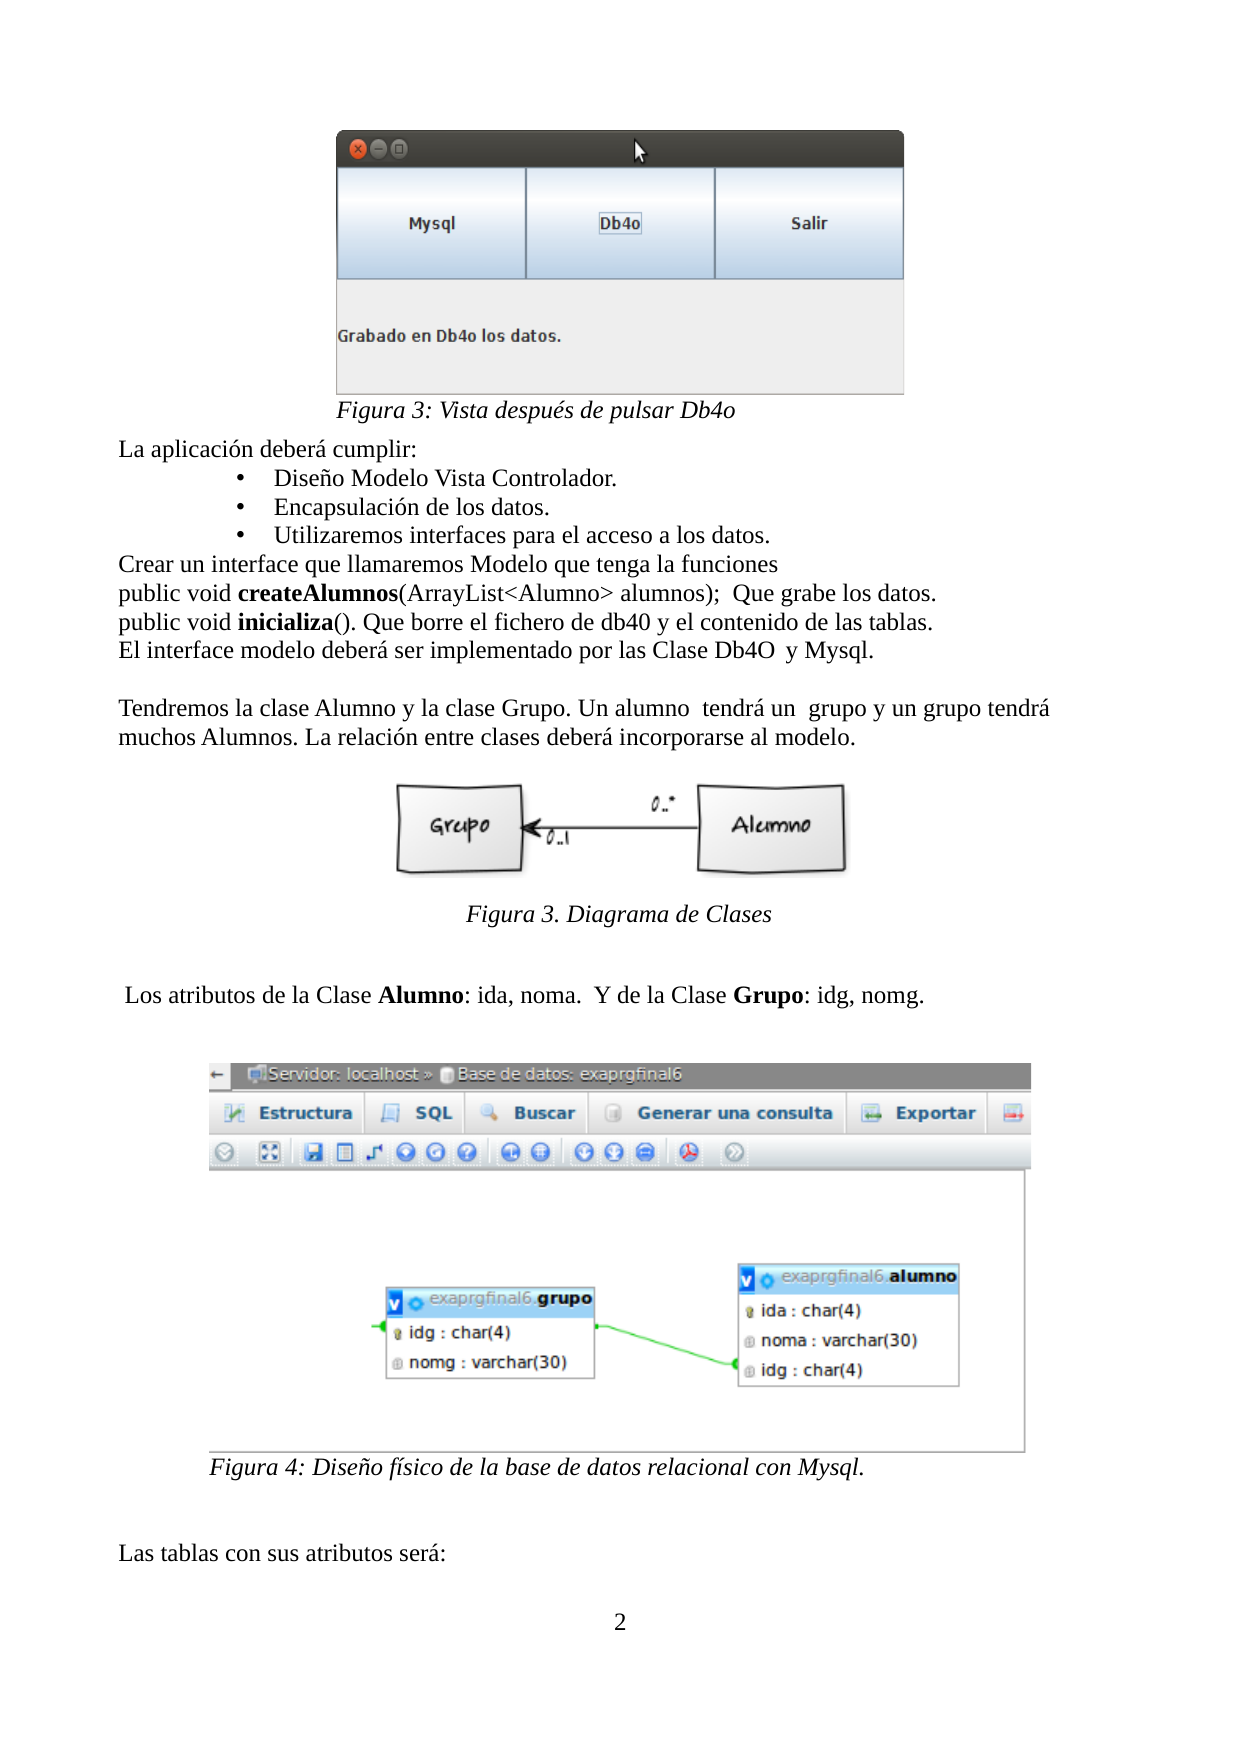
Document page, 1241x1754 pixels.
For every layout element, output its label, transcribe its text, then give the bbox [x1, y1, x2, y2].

text public void createAlumnos(ArrayList<Alumno> alumnos); Que grabe los datos. [118, 578, 1122, 607]
text public void inicializa(). Que borre el fichero de db40 y el contenido de las tablas. [118, 607, 1122, 636]
picture [209, 1063, 1032, 1453]
text Los atributos de la Clase Alumno: ida, noma. Y de la Clase Grupo: idg, nomg. [118, 981, 1122, 1009]
text El interface modelo deberá ser implementado por las Clase Db4O y Mysql. [118, 636, 1122, 664]
text Tendremos la clase Alumno y la clase Grupo. Un alumno tendrá un grupo y un grupo tendrá muchos Alumnos. La relación entre clases deberá incorporarse al modelo. [118, 693, 1122, 751]
list Encapsulación de los datos. [236, 492, 1122, 521]
list Diseño Modelo Vista Controlador. [236, 463, 1122, 492]
picture [336, 130, 905, 395]
text Figura 4: Diseño físico de la base de datos relacional con Mysql. [209, 1453, 1031, 1481]
text Figura 3: Vista después de pulsar Db4o [336, 395, 904, 423]
picture [389, 779, 851, 878]
list Utilizaremos interfaces para el acceso a los datos. [236, 521, 1122, 549]
text Las tablas con sus atributos será: [118, 1538, 1122, 1567]
text Crear un interface que llamaremos Modelo que tenga la funciones [118, 549, 1122, 578]
text La aplicación deberá cumplir: [118, 434, 1122, 463]
text Figura 3. Diagrama de Clases [263, 899, 977, 928]
